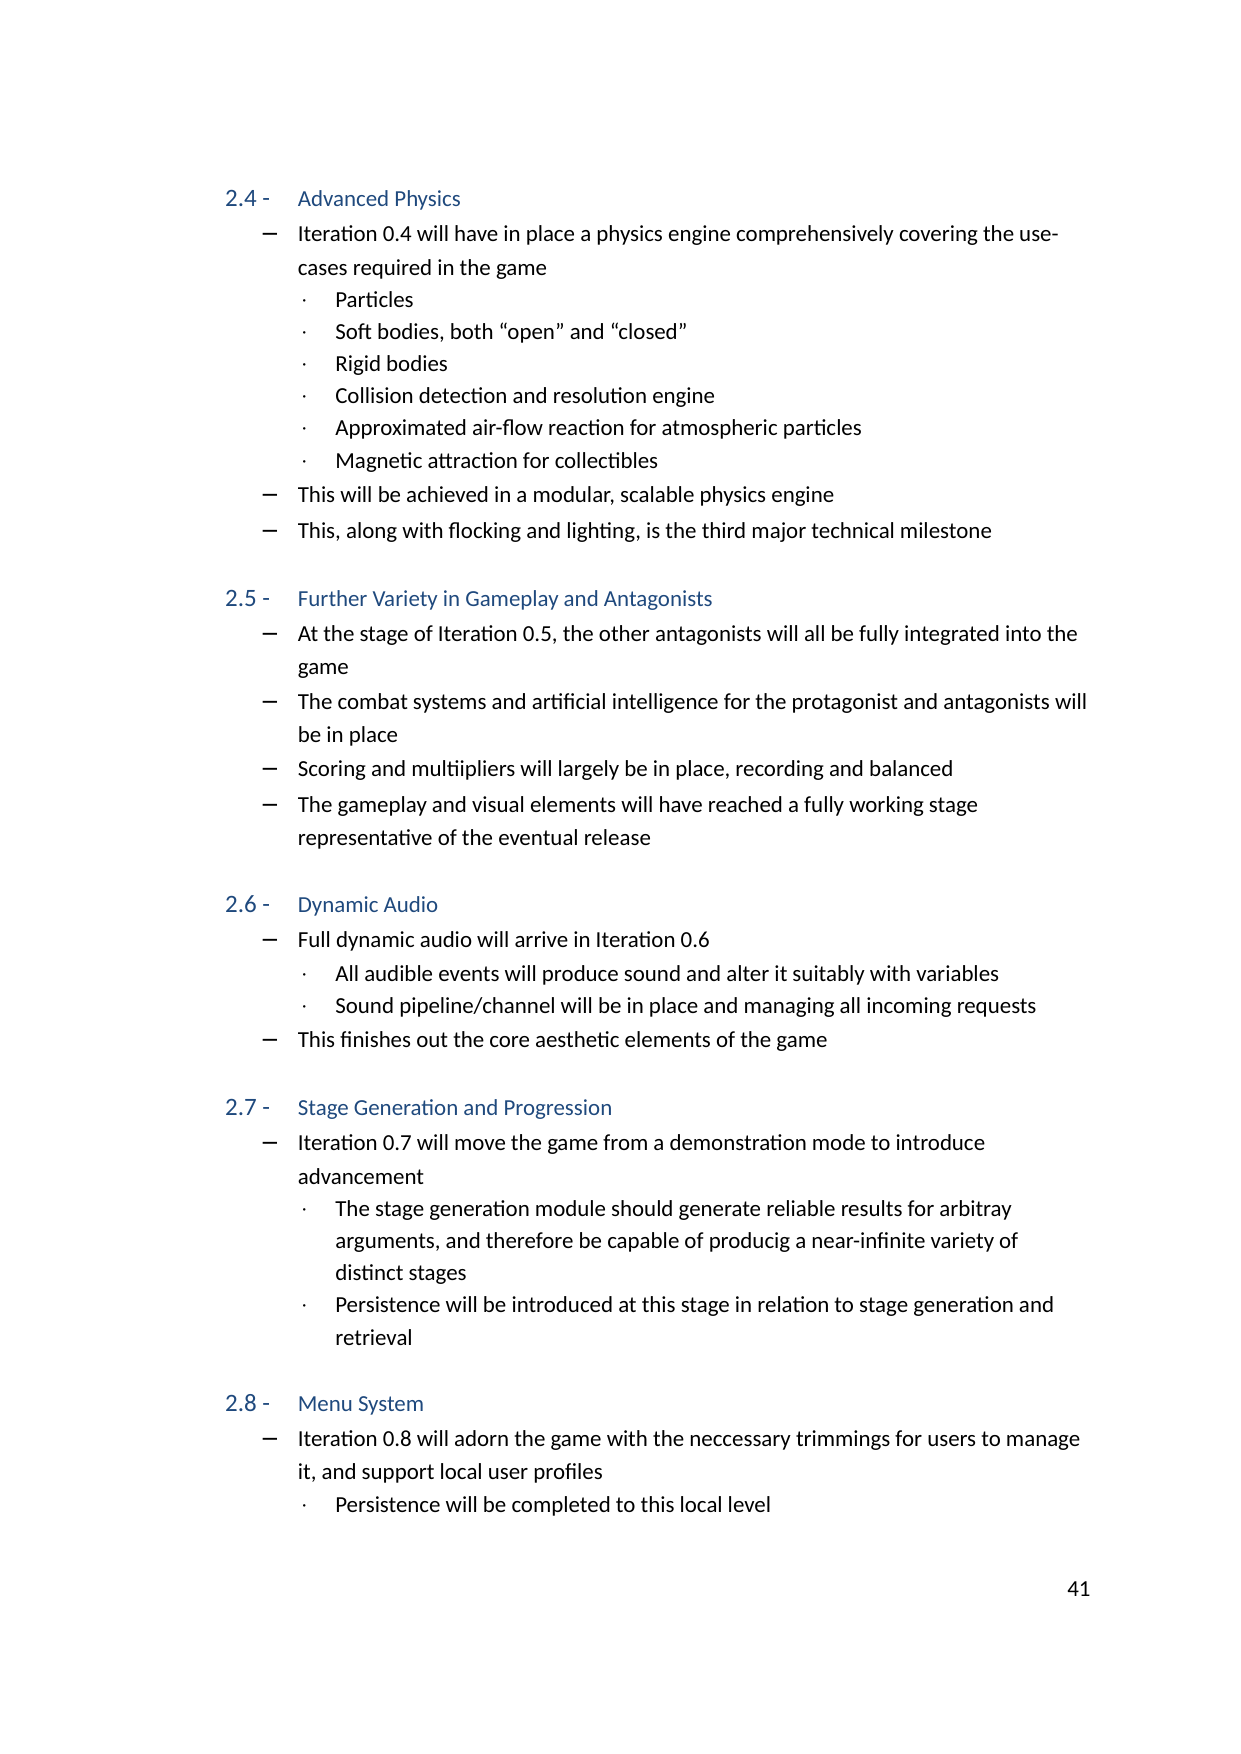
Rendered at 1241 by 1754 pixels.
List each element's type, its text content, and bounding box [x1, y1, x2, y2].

list The stage generation module should generate reliable results for arbitray arguments, and therefore be capable of producig a near-infinite variety of distinct stages [298, 1194, 1090, 1286]
list Stage Generation and Progression [225, 1091, 1090, 1122]
list Iteration 0.7 will move the game from a demonstration mode to introduce advancement [260, 1126, 1090, 1190]
list Full dynamic audio will arrive in Iteration 0.6 [260, 923, 1090, 954]
list Dynamic Audio [225, 888, 1090, 918]
list Further Variety in Gameplay and Antagonists [225, 582, 1090, 612]
list All audible events will produce sound and alter it suitably with variables [298, 959, 1090, 987]
list This will be achieved in a modular, scalable physics engine [260, 478, 1090, 509]
list Magnetic attraction for collectibles [298, 446, 1090, 474]
list At the stage of Iteration 0.5, the other antagonists will all be fully integrated into the game [260, 617, 1090, 680]
list This, along with flocking and lighting, is the third major technical milestone [260, 514, 1090, 545]
list Iteration 0.8 will adorn the game with the neccessary trimmings for users to manage it, and support local user profiles [260, 1422, 1090, 1486]
list Scoring and multiipliers will largely be in place, recording and balanced [260, 752, 1090, 783]
list The gameplay and visual elements will have reached a fully working stage representative of the eventual release [260, 788, 1090, 852]
list Approximated air-flow reaction for atmospheric particles [298, 413, 1090, 442]
list Sound pipeline/channel will be in place and managing all incoming requests [298, 991, 1090, 1019]
list Persistence will be introduced at this stage in relation to stage generation and retrieval [298, 1291, 1090, 1351]
list This finishes out the core aesthetic elements of the game [260, 1023, 1090, 1054]
list Soft bodies, both “open” and “closed” [298, 317, 1090, 345]
list Advanced Physics [225, 182, 1090, 213]
list Rigid bodies [298, 349, 1090, 377]
list Particles [298, 285, 1090, 313]
list The combat systems and artificial intelligence for the protagonist and antagonists will be in place [260, 684, 1090, 748]
list Menu System [225, 1387, 1090, 1418]
list Iteration 0.4 will have in place a physics engine comprehensively covering the use-cases required in the game [260, 217, 1090, 281]
list Persistence will be completed to this local level [298, 1490, 1090, 1518]
list Collision detection and resolution engine [298, 381, 1090, 409]
